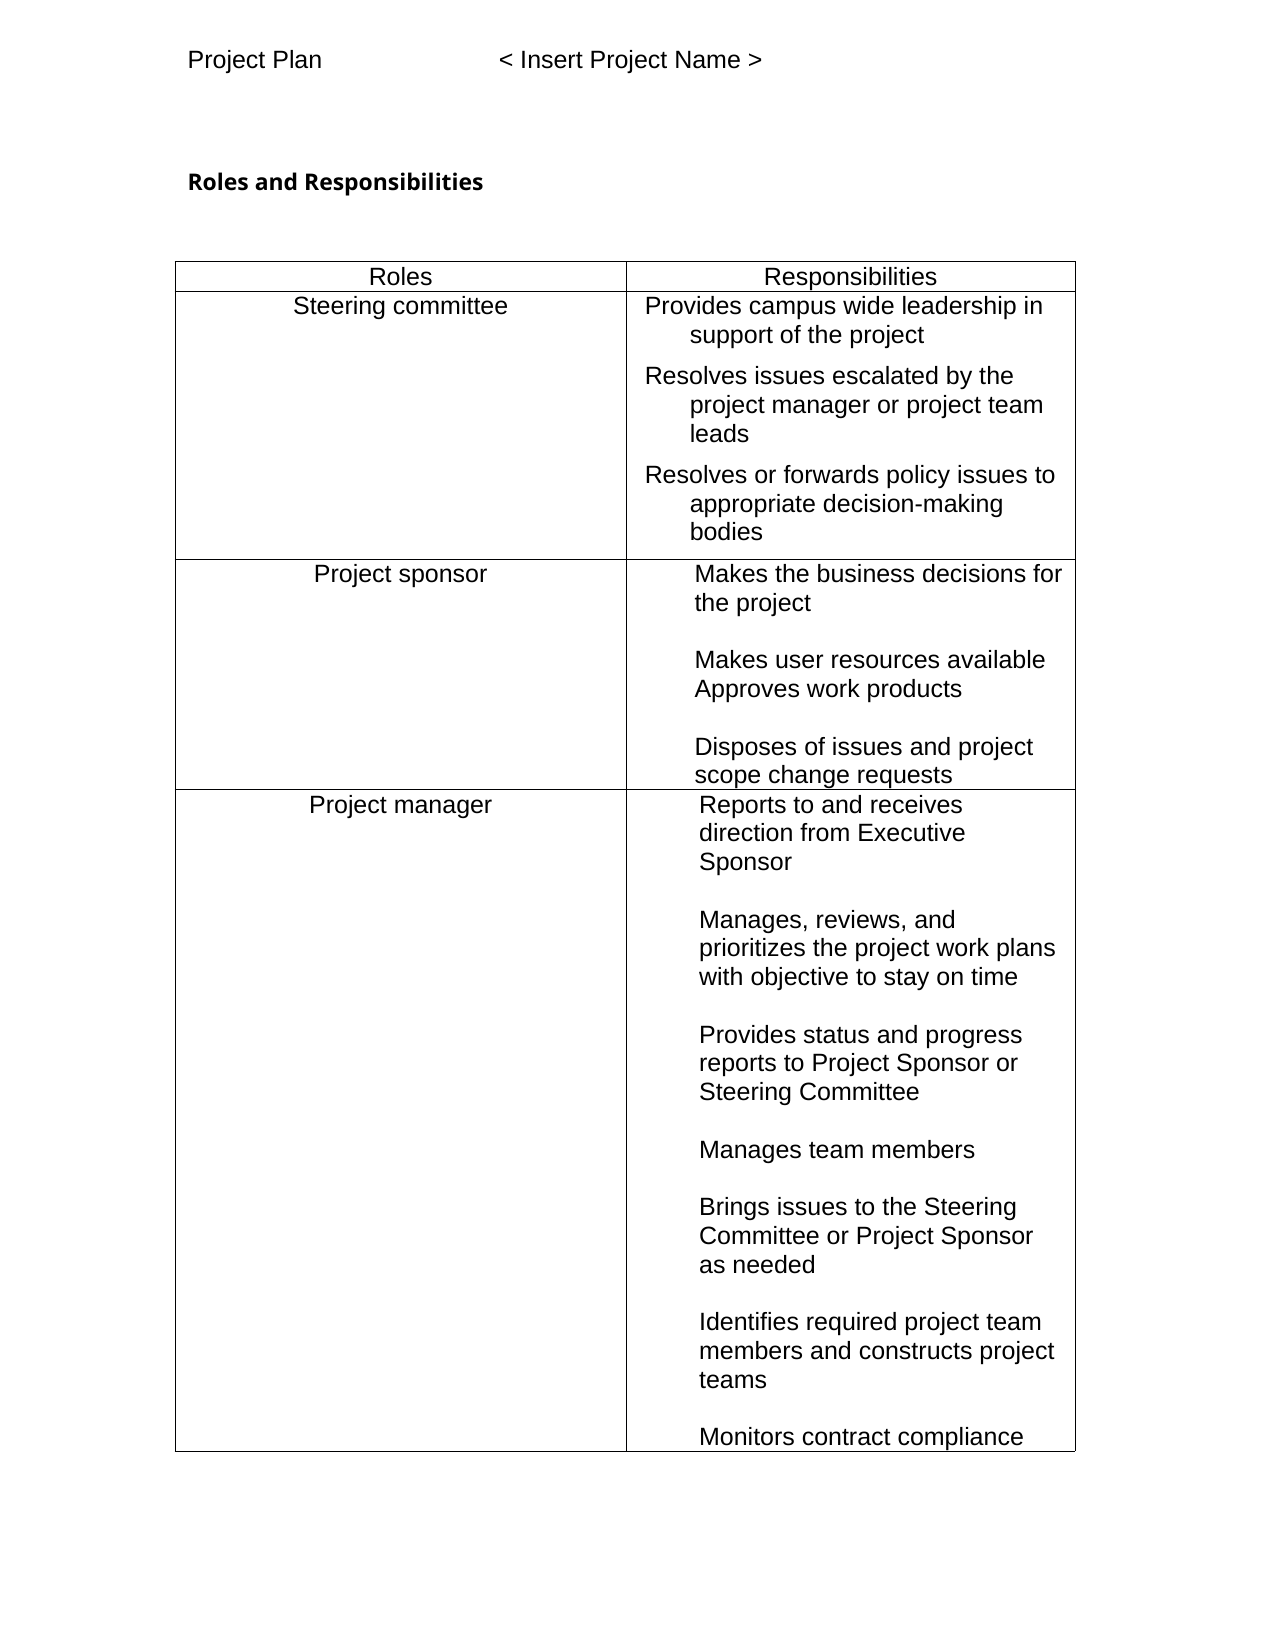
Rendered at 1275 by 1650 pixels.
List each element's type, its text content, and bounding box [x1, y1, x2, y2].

table_header Responsibilities [627, 262, 1075, 291]
table_header Roles [176, 262, 626, 291]
table_cell Provides campus wide leadership in support of the project Resolves issues escalated by the project manager or project team leads Resolves or forwards policy issues to appropriate decision-making bodies [627, 292, 1075, 558]
table_cell Makes the business decisions for the project Makes user resources available Approves work products Disposes of issues and project scope change requests [627, 560, 1075, 789]
table_cell Project sponsor [176, 560, 626, 789]
table_cell Steering committee [176, 292, 626, 558]
table_cell Reports to and receives direction from Executive Sponsor Manages, reviews, and prioritizes the project work plans with objective to stay on time Provides status and progress reports to Project Sponsor or Steering Committee Manages team members Brings issues to the Steering Committee or Project Sponsor as needed Identifies required project team members and constructs project teams Monitors contract compliance [627, 790, 1075, 1451]
subtitle Roles and Responsibilities [187, 166, 1087, 197]
table_cell Project manager [176, 790, 626, 1451]
